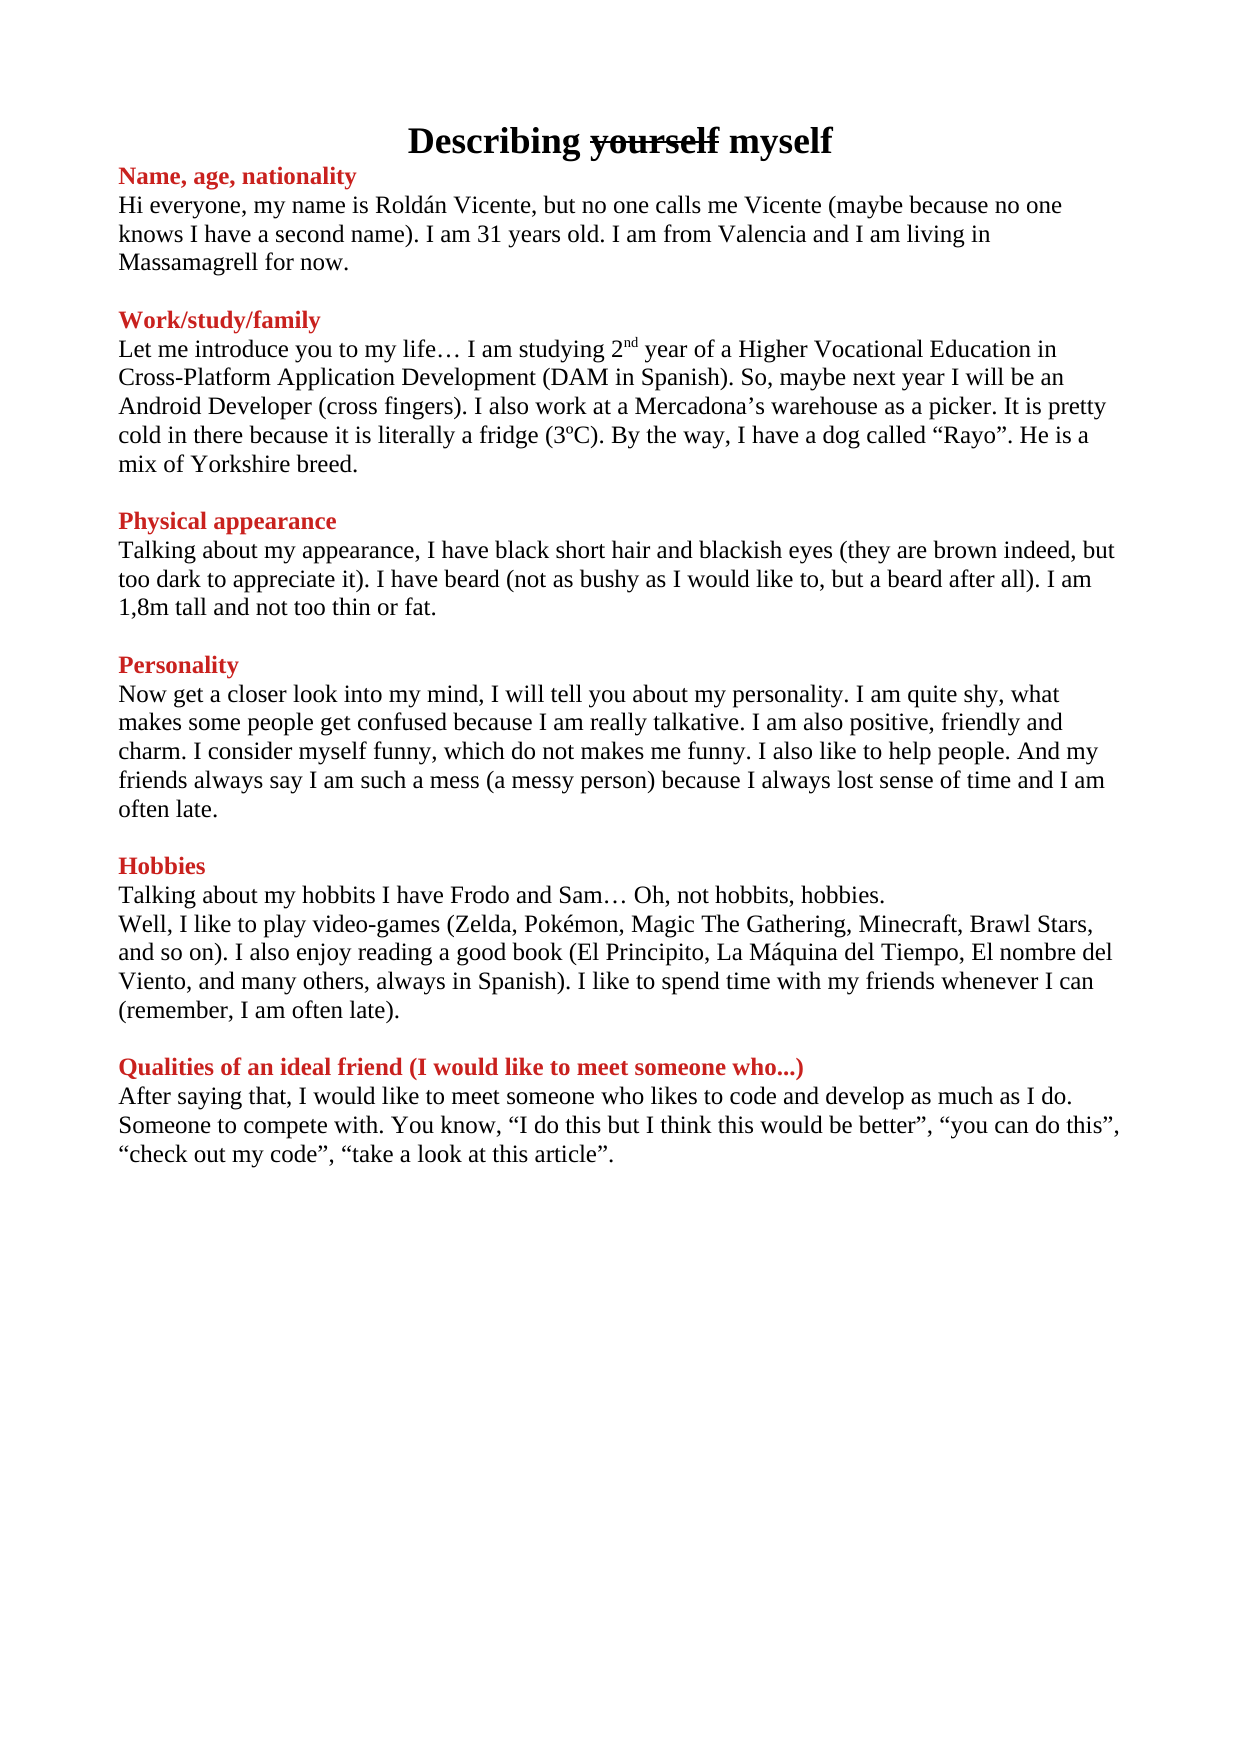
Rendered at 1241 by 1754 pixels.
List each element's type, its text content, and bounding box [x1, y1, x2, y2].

text Talking about my hobbits I have Frodo and Sam… Oh, not hobbits, hobbies. [118, 880, 1122, 909]
text Physical appearance [118, 506, 1122, 535]
text Work/study/family [118, 305, 1122, 334]
text Hobbies [118, 851, 1122, 880]
text After saying that, I would like to meet someone who likes to code and develop as much as I do. Someone to compete with. You know, “I do this but I think this would be better”, “you can do this”, “check out my code”, “take a look at this article”. [118, 1081, 1122, 1167]
text Let me introduce you to my life… I am studying 2nd year of a Higher Vocational Education in Cross-Platform Application Development (DAM in Spanish). So, maybe next year I will be an Android Developer (cross fingers). I also work at a Mercadona’s warehouse as a picker. It is pretty cold in there because it is literally a fridge (3ºC). By the way, I have a dog called “Rayo”. He is a mix of Yorkshire breed. [118, 334, 1122, 477]
text Well, I like to play video-games (Zelda, Pokémon, Magic The Gathering, Minecraft, Brawl Stars, and so on). I also enjoy reading a good book (El Principito, La Máquina del Tiempo, El nombre del Viento, and many others, always in Spanish). I like to spend time with my friends whenever I can (remember, I am often late). [118, 909, 1122, 1024]
text Talking about my appearance, I have black short hair and blackish eyes (they are brown indeed, but too dark to appreciate it). I have beard (not as bushy as I would like to, but a beard after all). I am 1,8m tall and not too thin or fat. [118, 535, 1122, 621]
text Describing yourself myself [118, 118, 1122, 161]
text Personality [118, 650, 1122, 679]
text Hi everyone, my name is Roldán Vicente, but no one calls me Vicente (maybe because no one knows I have a second name). I am 31 years old. I am from Valencia and I am living in Massamagrell for now. [118, 190, 1122, 276]
text Qualities of an ideal friend (I would like to meet someone who...) [118, 1052, 1122, 1081]
text Now get a closer look into my mind, I will tell you about my personality. I am quite shy, what makes some people get confused because I am really talkative. I am also positive, friendly and charm. I consider myself funny, which do not makes me funny. I also like to help people. And my friends always say I am such a mess (a messy person) because I always lost sense of time and I am often late. [118, 679, 1122, 822]
text Name, age, nationality [118, 161, 1122, 190]
